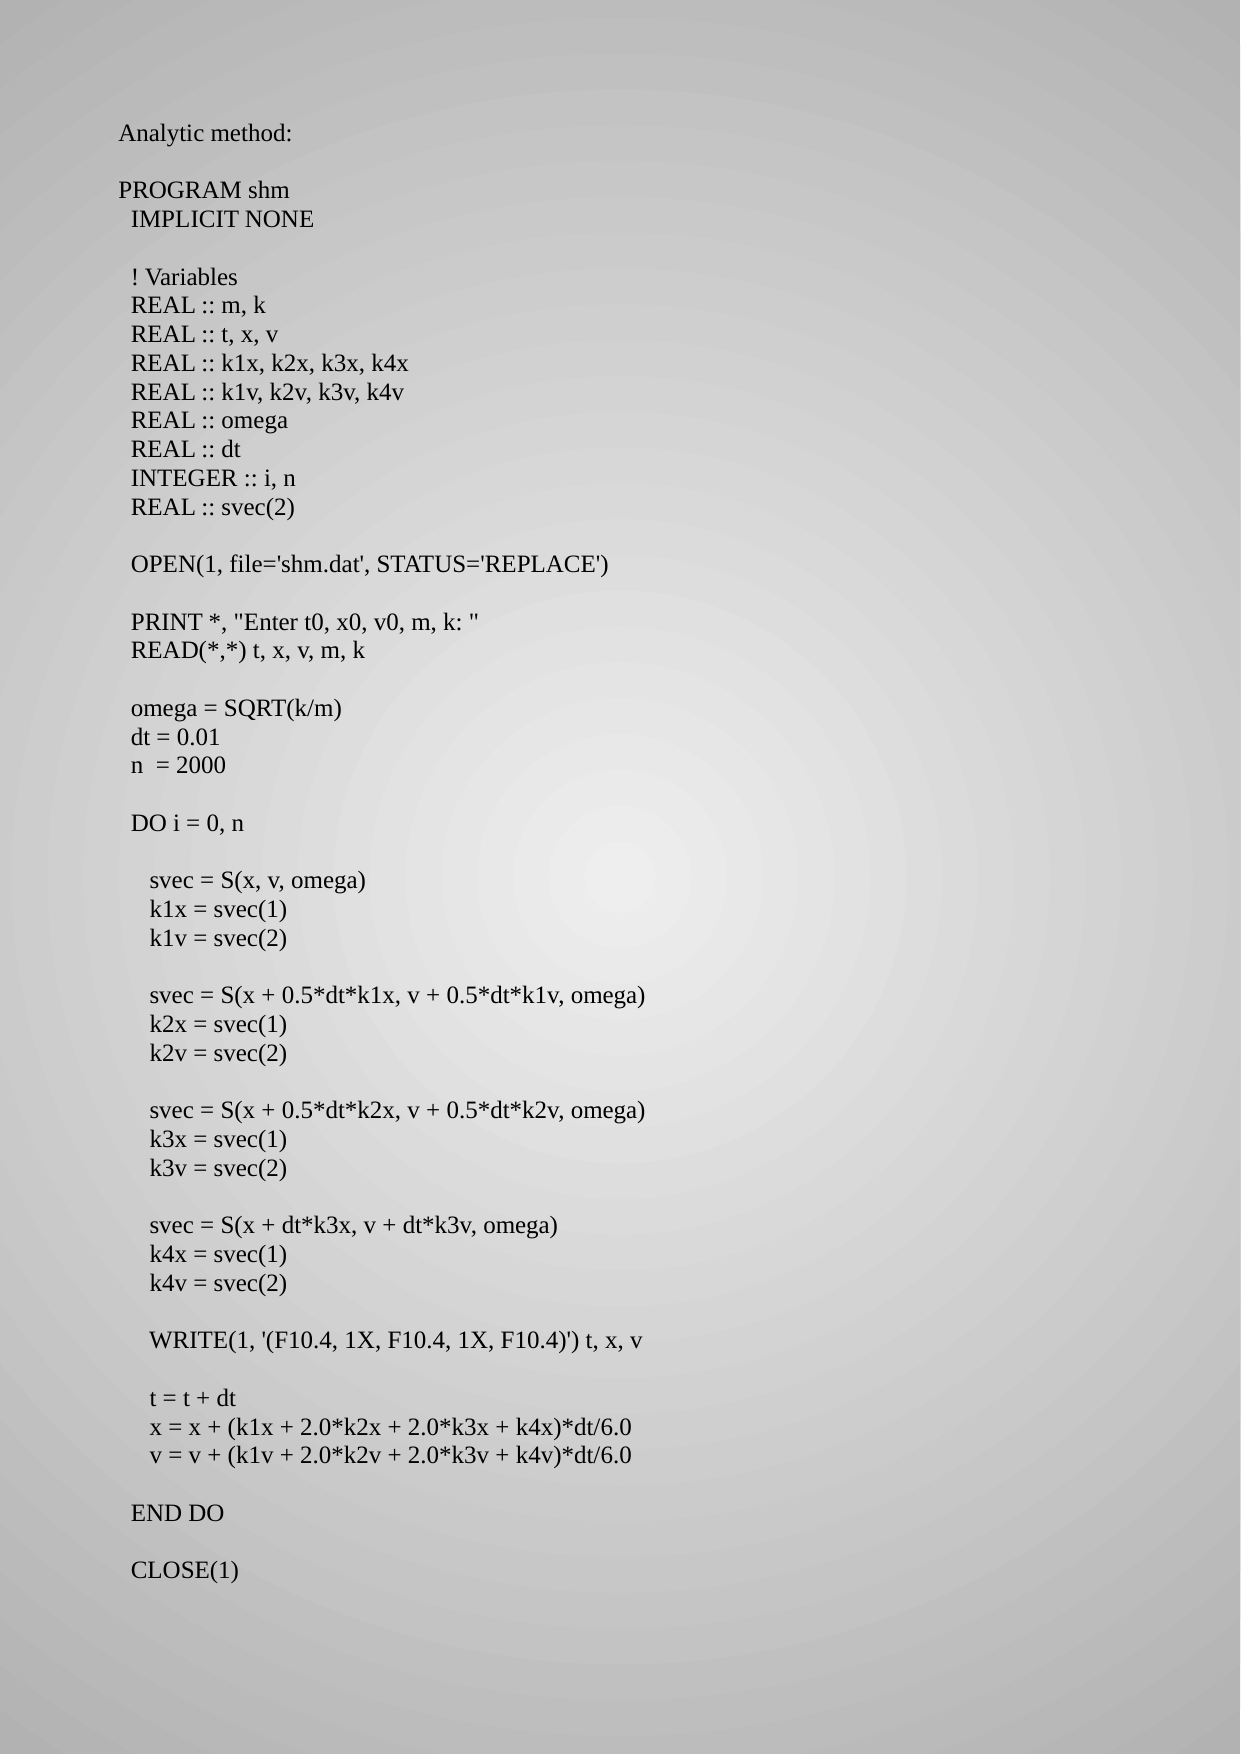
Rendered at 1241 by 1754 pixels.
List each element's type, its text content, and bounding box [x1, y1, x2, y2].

text REAL :: svec(2) [118, 492, 1122, 521]
text READ(*,*) t, x, v, m, k [118, 636, 1122, 664]
text v = v + (k1v + 2.0*k2v + 2.0*k3v + k4v)*dt/6.0 [118, 1441, 1122, 1469]
text IMPLICIT NONE [118, 204, 1122, 233]
text REAL :: dt [118, 434, 1122, 463]
text svec = S(x + dt*k3x, v + dt*k3v, omega) [118, 1211, 1122, 1239]
text REAL :: omega [118, 406, 1122, 434]
text omega = SQRT(k/m) [118, 693, 1122, 722]
text svec = S(x + 0.5*dt*k1x, v + 0.5*dt*k1v, omega) [118, 981, 1122, 1009]
text t = t + dt [118, 1383, 1122, 1412]
text k1x = svec(1) [118, 894, 1122, 923]
text REAL :: m, k [118, 291, 1122, 319]
text k3v = svec(2) [118, 1153, 1122, 1182]
text k4x = svec(1) [118, 1239, 1122, 1268]
text k2x = svec(1) [118, 1009, 1122, 1038]
text REAL :: k1v, k2v, k3v, k4v [118, 377, 1122, 406]
text REAL :: t, x, v [118, 319, 1122, 348]
text DO i = 0, n [118, 808, 1122, 837]
text OPEN(1, file='shm.dat', STATUS='REPLACE') [118, 549, 1122, 578]
text Analytic method: [118, 118, 1122, 147]
text svec = S(x, v, omega) [118, 866, 1122, 894]
text REAL :: k1x, k2x, k3x, k4x [118, 348, 1122, 377]
text x = x + (k1x + 2.0*k2x + 2.0*k3x + k4x)*dt/6.0 [118, 1412, 1122, 1441]
text k2v = svec(2) [118, 1038, 1122, 1067]
text PROGRAM shm [118, 176, 1122, 204]
text svec = S(x + 0.5*dt*k2x, v + 0.5*dt*k2v, omega) [118, 1096, 1122, 1124]
text k4v = svec(2) [118, 1268, 1122, 1297]
text CLOSE(1) [118, 1556, 1122, 1584]
text n = 2000 [118, 751, 1122, 779]
text ! Variables [118, 262, 1122, 291]
text k3x = svec(1) [118, 1124, 1122, 1153]
text k1v = svec(2) [118, 923, 1122, 952]
text WRITE(1, '(F10.4, 1X, F10.4, 1X, F10.4)') t, x, v [118, 1326, 1122, 1354]
text END DO [118, 1498, 1122, 1527]
text PRINT *, "Enter t0, x0, v0, m, k: " [118, 607, 1122, 636]
text INTEGER :: i, n [118, 463, 1122, 492]
text dt = 0.01 [118, 722, 1122, 751]
